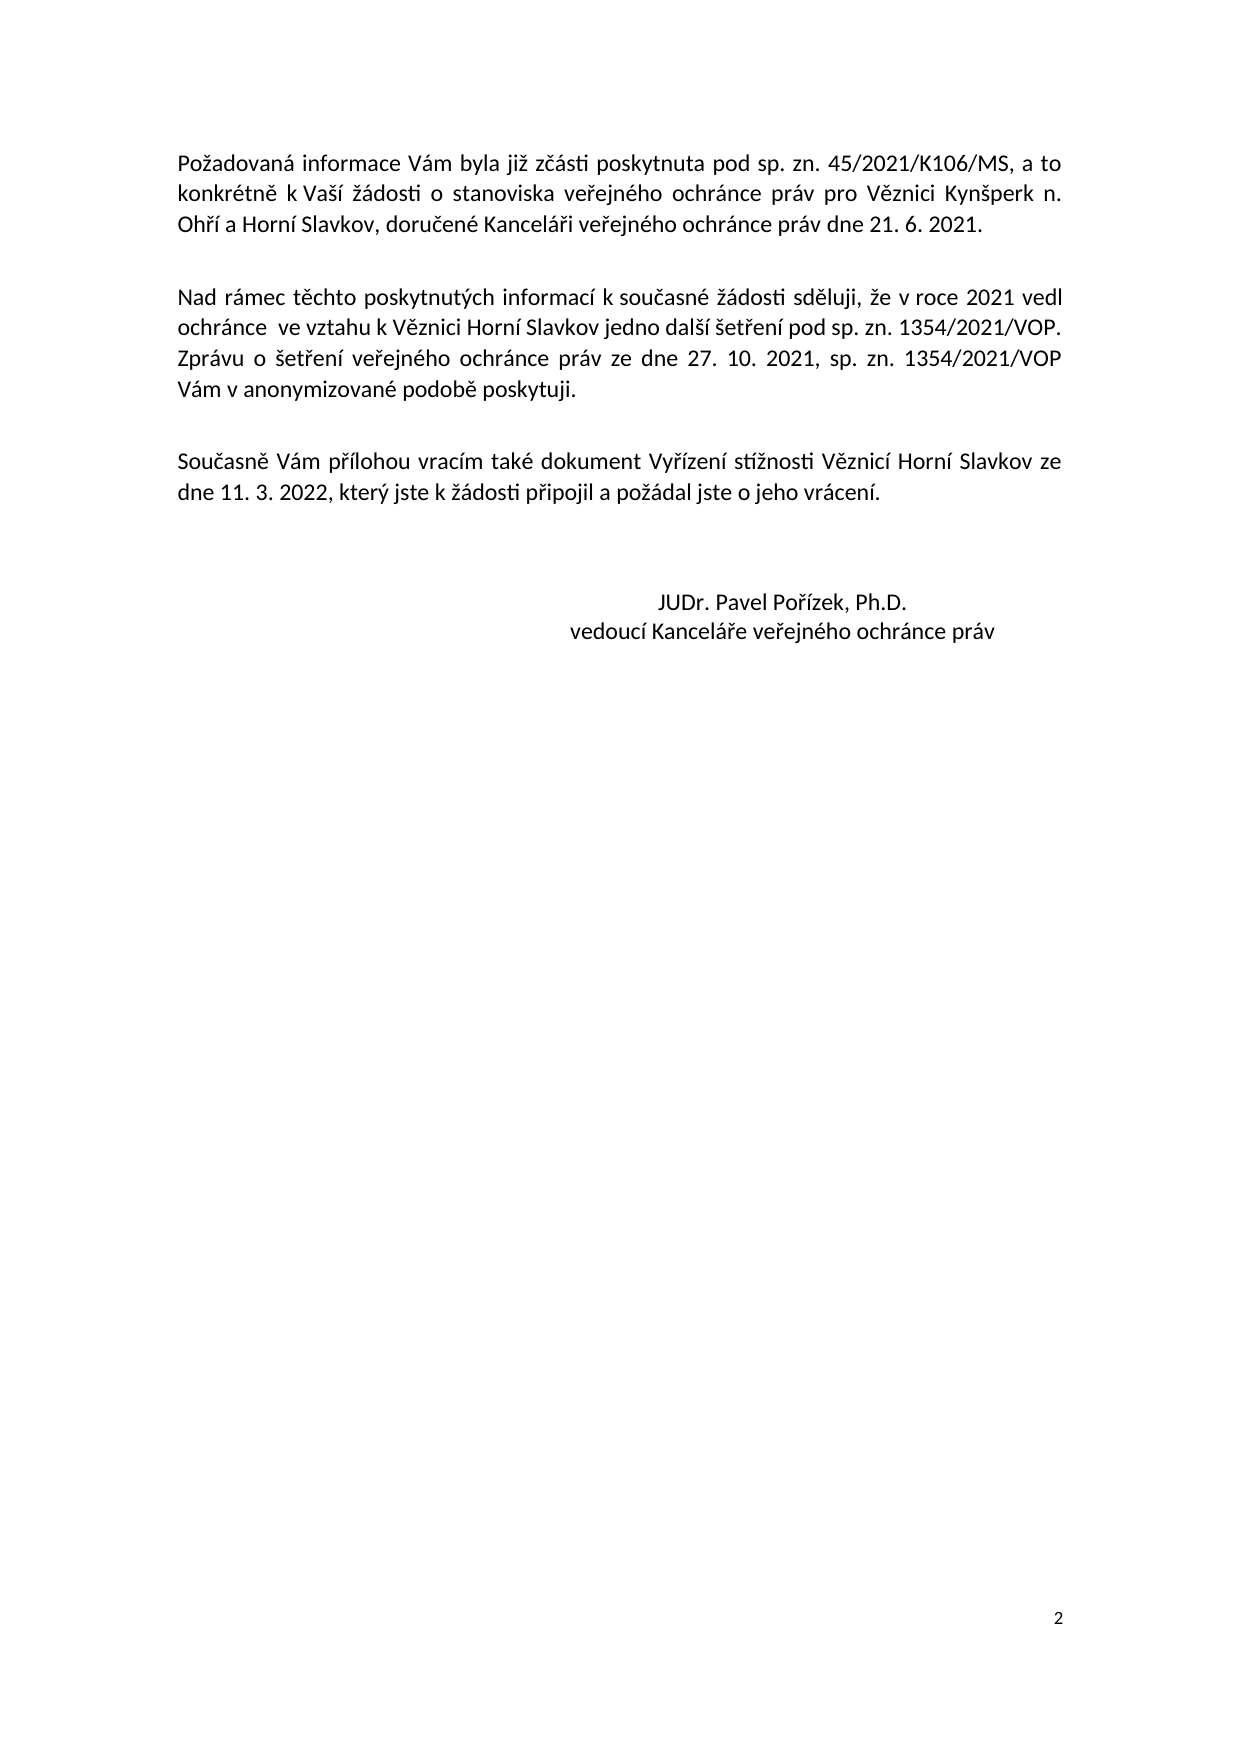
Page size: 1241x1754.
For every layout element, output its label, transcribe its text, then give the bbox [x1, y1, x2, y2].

text JUDr. Pavel Pořízek, Ph.D. [502, 587, 1063, 616]
text Požadovaná informace Vám byla již zčásti poskytnuta pod sp. zn. 45/2021/K106/MS, a to konkrétně k Vaší žádosti o stanoviska veřejného ochránce práv pro Věznici Kynšperk n. Ohří a Horní Slavkov, doručené Kanceláři veřejného ochránce práv dne 21. 6. 2021. [177, 148, 1063, 238]
text vedoucí Kanceláře veřejného ochránce práv [502, 616, 1063, 646]
text Současně Vám přílohou vracím také dokument Vyřízení stížnosti Věznicí Horní Slavkov ze dne 11. 3. 2022, který jste k žádosti připojil a požádal jste o jeho vrácení. [177, 446, 1063, 506]
text Nad rámec těchto poskytnutých informací k současné žádosti sděluji, že v roce 2021 vedl ochránce ve vztahu k Věznici Horní Slavkov jedno další šetření pod sp. zn. 1354/2021/VOP. Zprávu o šetření veřejného ochránce práv ze dne 27. 10. 2021, sp. zn. 1354/2021/VOP Vám v anonymizované podobě poskytuji. [177, 282, 1063, 403]
